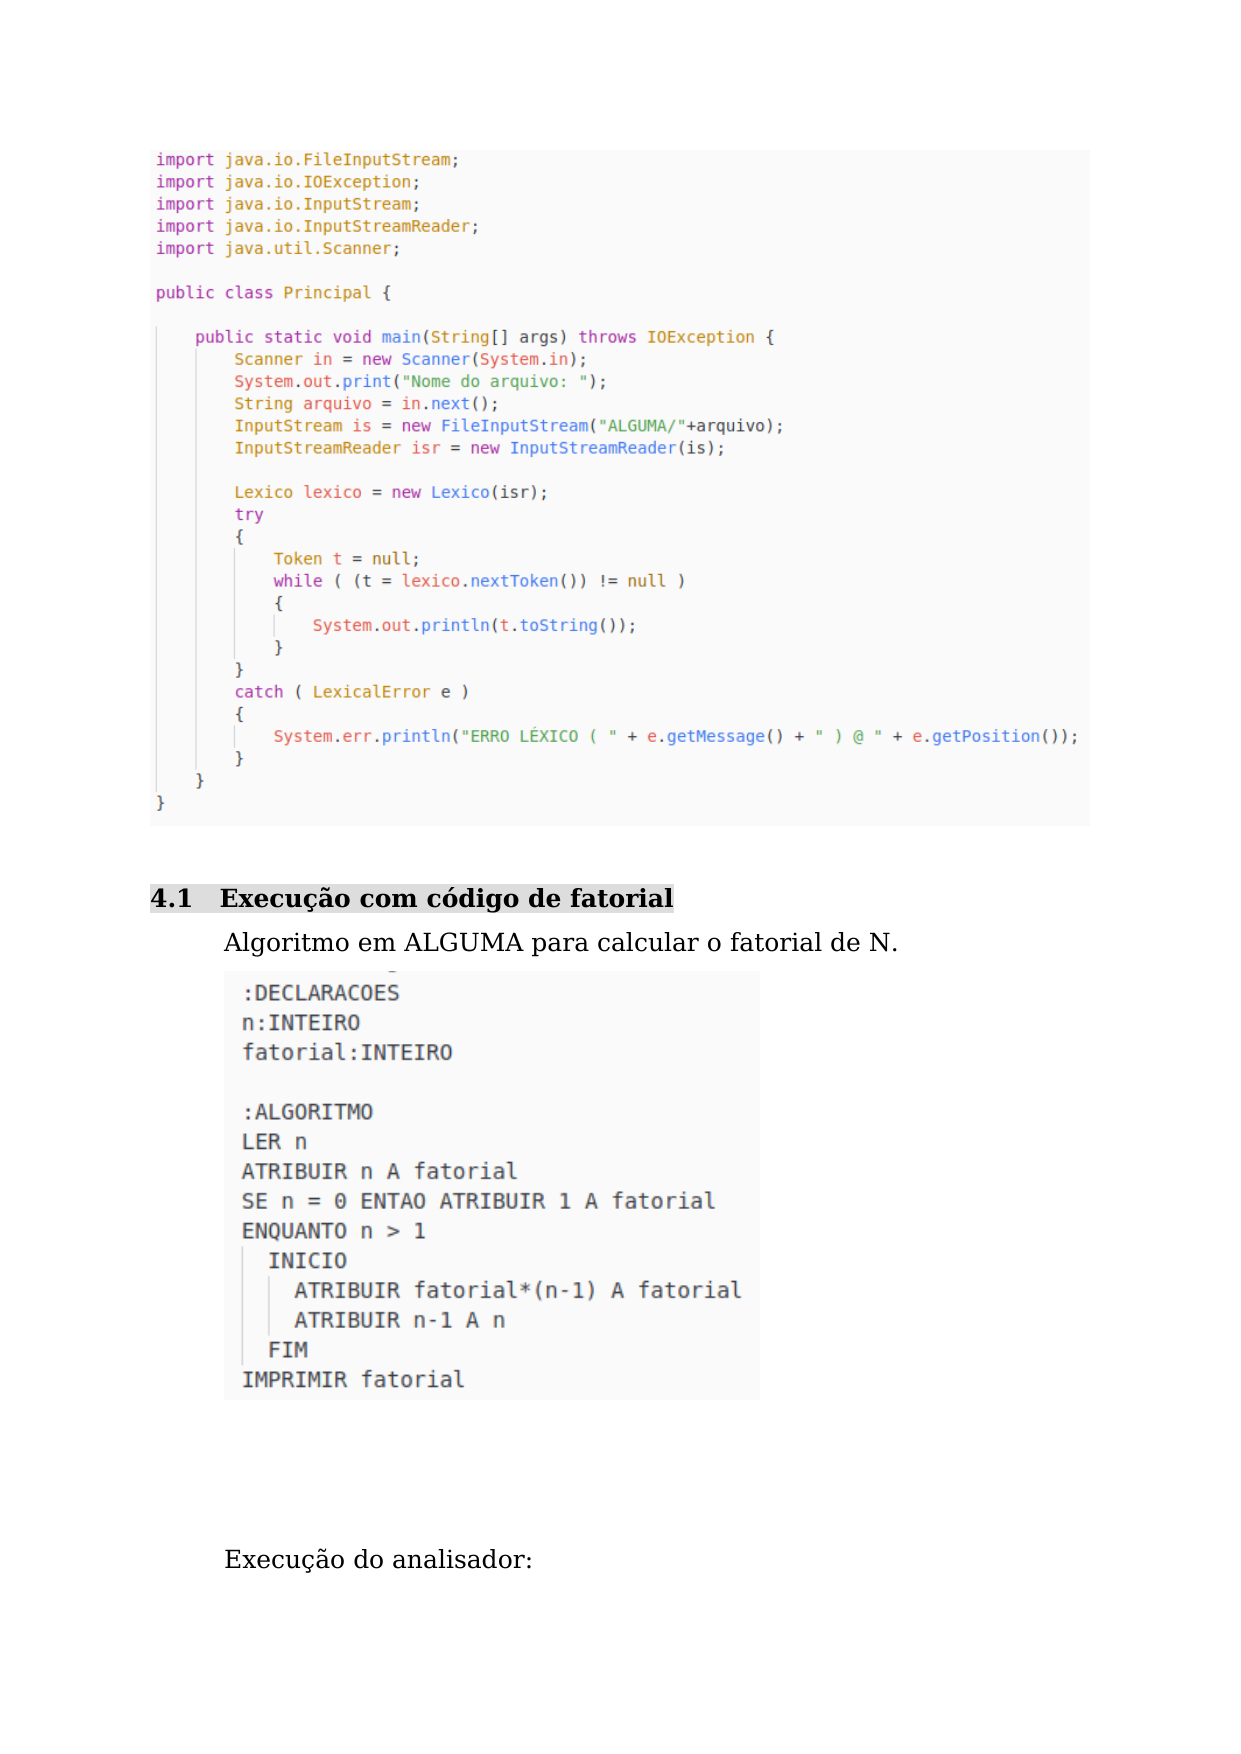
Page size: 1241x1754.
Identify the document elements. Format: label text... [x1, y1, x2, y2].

text Algoritmo em ALGUMA para calcular o fatorial de N. [150, 928, 1090, 957]
picture [223, 971, 760, 1400]
picture [150, 150, 1091, 826]
text Execução do analisador: [150, 1546, 1090, 1575]
text 4.1 Execução com código de fatorial [150, 884, 1090, 913]
